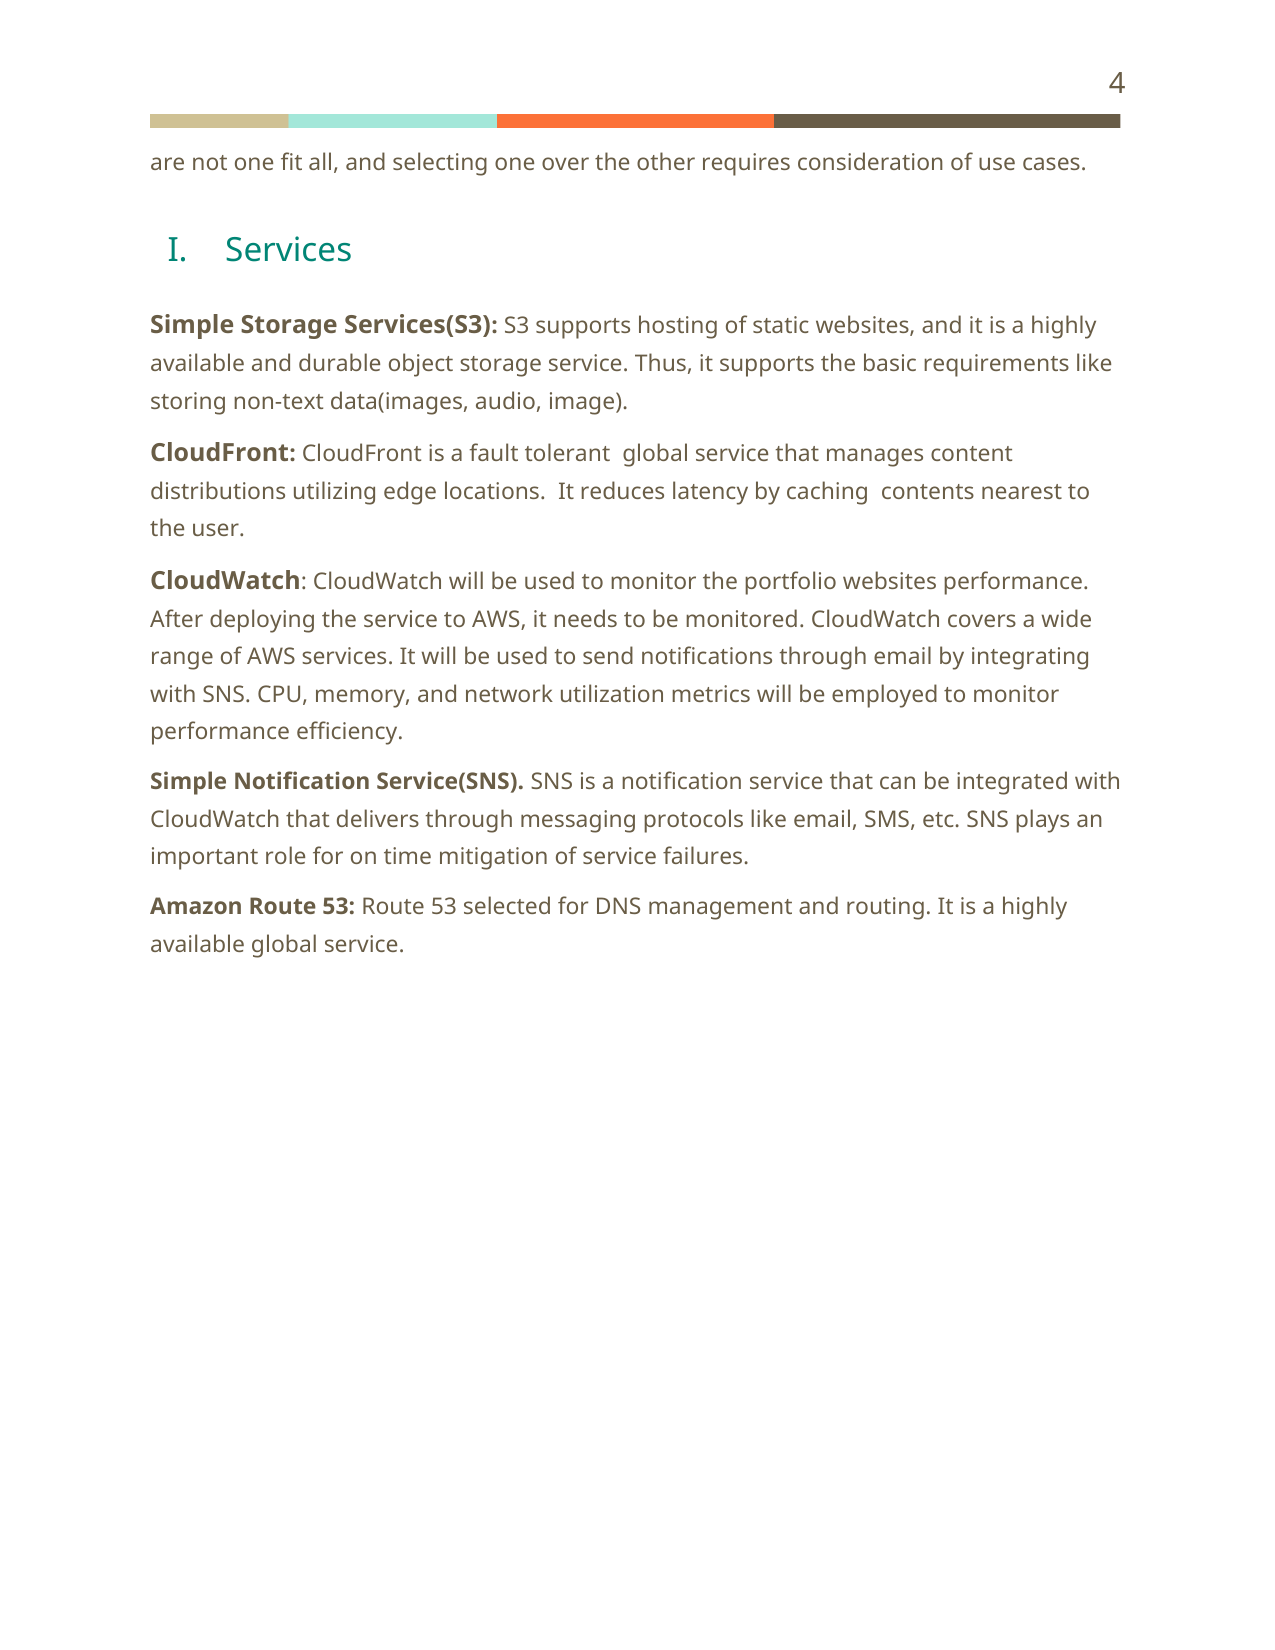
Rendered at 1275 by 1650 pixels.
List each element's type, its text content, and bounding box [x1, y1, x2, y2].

text are not one fit all, and selecting one over the other requires consideration of use cases. [150, 146, 1125, 177]
text Simple Notification Service(SNS). SNS is a notification service that can be integrated with CloudWatch that delivers through messaging protocols like email, SMS, etc. SNS plays an important role for on time mitigation of service failures. [150, 765, 1125, 871]
text CloudFront: CloudFront is a fault tolerant global service that manages content distributions utilizing edge locations. It reduces latency by caching contents nearest to the user. [150, 434, 1125, 544]
text Amazon Route 53: Route 53 selected for DNS management and routing. It is a highly available global service. [150, 890, 1125, 959]
text Simple Storage Services(S3): S3 supports hosting of static websites, and it is a highly available and durable object storage service. Thus, it supports the basic requirements like storing non-text data(images, audio, image). [150, 307, 1125, 416]
text CloudWatch: CloudWatch will be used to monitor the portfolio websites performance. After deploying the service to AWS, it needs to be monitored. CloudWatch covers a wide range of AWS services. It will be used to send notifications through email by integrating with SNS. CPU, memory, and network utilization metrics will be employed to monitor performance efficiency. [150, 562, 1125, 746]
subtitle Services [187, 226, 1125, 272]
picture [150, 114, 1121, 128]
